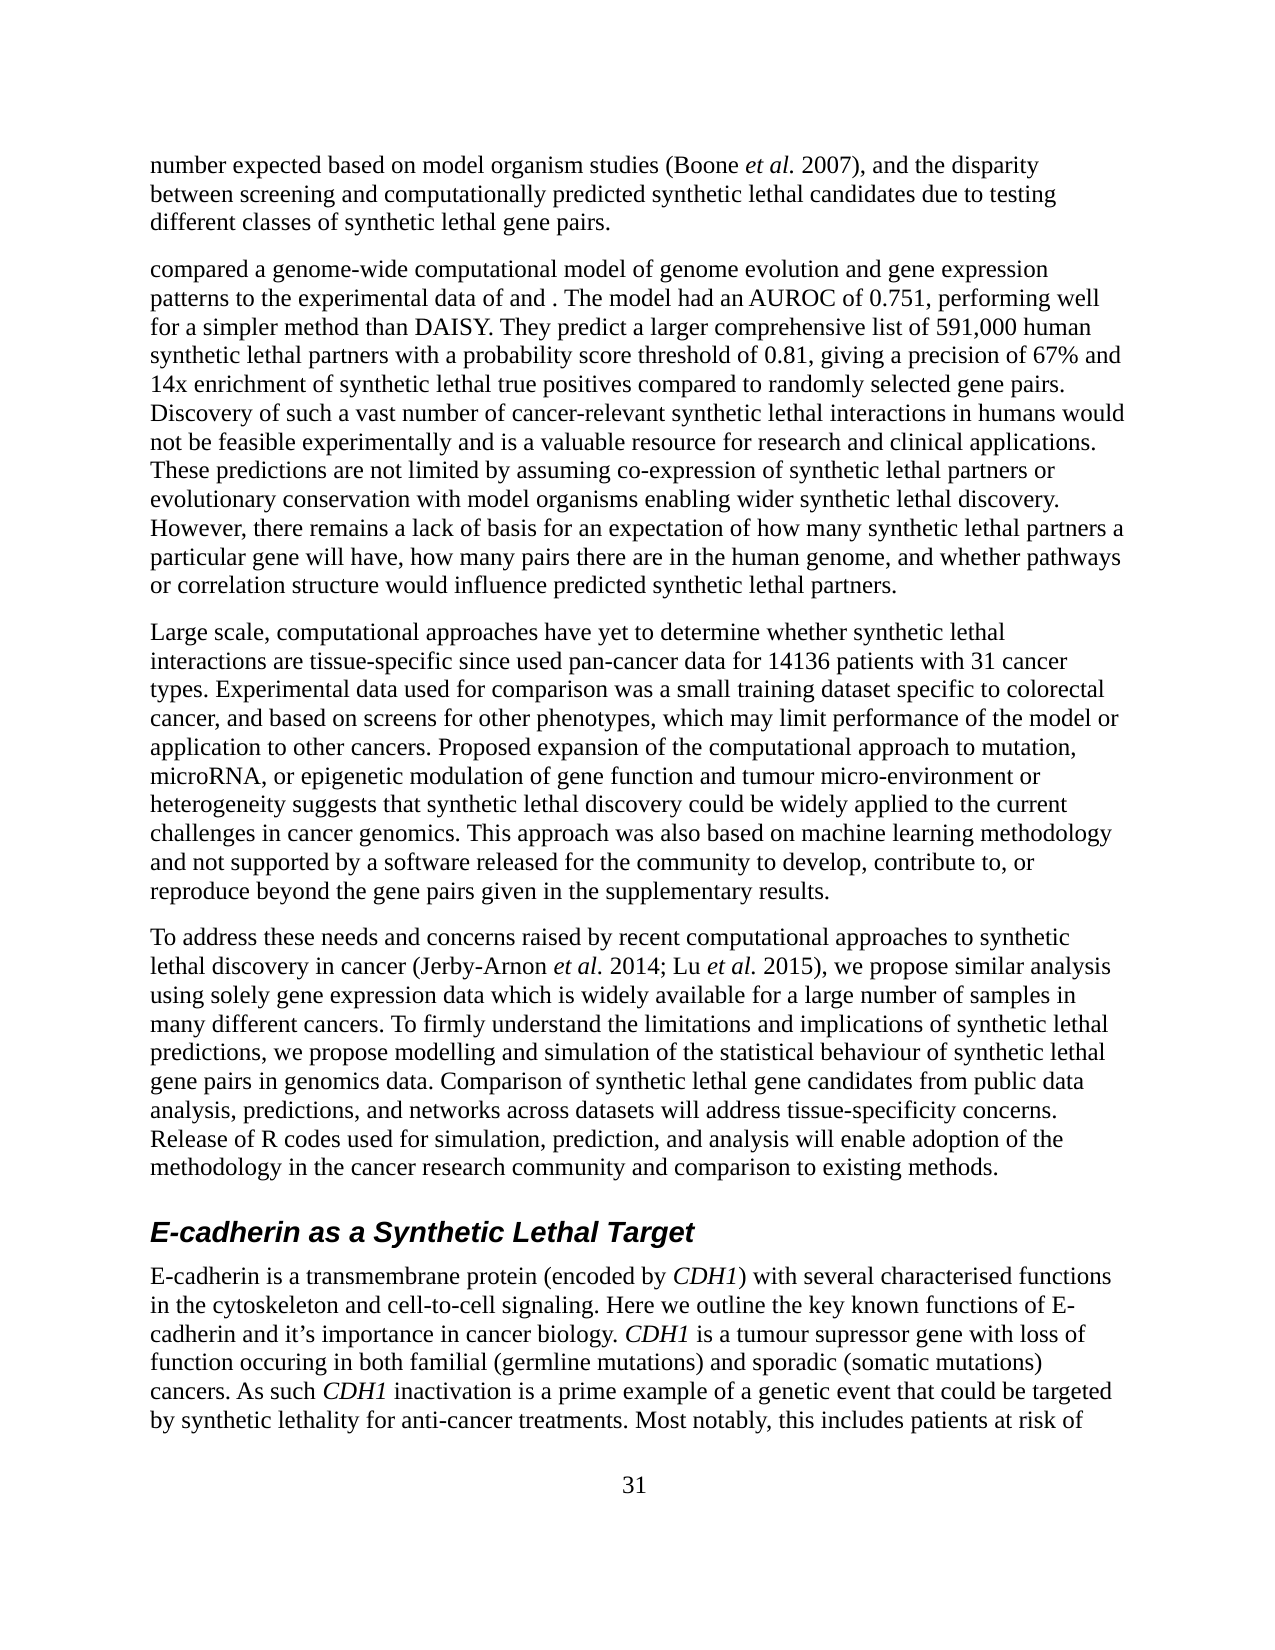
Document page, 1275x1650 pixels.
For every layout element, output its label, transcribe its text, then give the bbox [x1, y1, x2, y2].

subtitle E-cadherin as a Synthetic Lethal Target [150, 1215, 1125, 1249]
text E-cadherin is a transmembrane protein (encoded by CDH1) with several characterised functions in the cytoskeleton and cell-to-cell signaling. Here we outline the key known functions of E-cadherin and it’s importance in cancer biology. CDH1 is a tumour supressor gene with loss of function occuring in both familial (germline mutations) and sporadic (somatic mutations) cancers. As such CDH1 inactivation is a prime example of a genetic event that could be targeted by synthetic lethality for anti-cancer treatments. Most notably, this includes patients at risk of [150, 1261, 1125, 1434]
text compared a genome-wide computational model of genome evolution and gene expression patterns to the experimental data of and . The model had an AUROC of 0.751, performing well for a simpler method than DAISY. They predict a larger comprehensive list of 591,000 human synthetic lethal partners with a probability score threshold of 0.81, giving a precision of 67% and 14x enrichment of synthetic lethal true positives compared to randomly selected gene pairs. Discovery of such a vast number of cancer-relevant synthetic lethal interactions in humans would not be feasible experimentally and is a valuable resource for research and clinical applications. These predictions are not limited by assuming co-expression of synthetic lethal partners or evolutionary conservation with model organisms enabling wider synthetic lethal discovery. However, there remains a lack of basis for an expectation of how many synthetic lethal partners a particular gene will have, how many pairs there are in the human genome, and whether pathways or correlation structure would influence predicted synthetic lethal partners. [150, 254, 1125, 599]
text To address these needs and concerns raised by recent computational approaches to synthetic lethal discovery in cancer (Jerby-Arnon et al. 2014; Lu et al. 2015), we propose similar analysis using solely gene expression data which is widely available for a large number of samples in many different cancers. To firmly understand the limitations and implications of synthetic lethal predictions, we propose modelling and simulation of the statistical behaviour of synthetic lethal gene pairs in genomics data. Comparison of synthetic lethal gene candidates from public data analysis, predictions, and networks across datasets will address tissue-specificity concerns. Release of R codes used for simulation, prediction, and analysis will enable adoption of the methodology in the cancer research community and comparison to existing methods. [150, 922, 1125, 1181]
text number expected based on model organism studies (Boone et al. 2007), and the disparity between screening and computationally predicted synthetic lethal candidates due to testing different classes of synthetic lethal gene pairs. [150, 150, 1125, 236]
text Large scale, computational approaches have yet to determine whether synthetic lethal interactions are tissue-specific since used pan-cancer data for 14136 patients with 31 cancer types. Experimental data used for comparison was a small training dataset specific to colorectal cancer, and based on screens for other phenotypes, which may limit performance of the model or application to other cancers. Proposed expansion of the computational approach to mutation, microRNA, or epigenetic modulation of gene function and tumour micro-environment or heterogeneity suggests that synthetic lethal discovery could be widely applied to the current challenges in cancer genomics. This approach was also based on machine learning methodology and not supported by a software released for the community to develop, contribute to, or reproduce beyond the gene pairs given in the supplementary results. [150, 617, 1125, 904]
